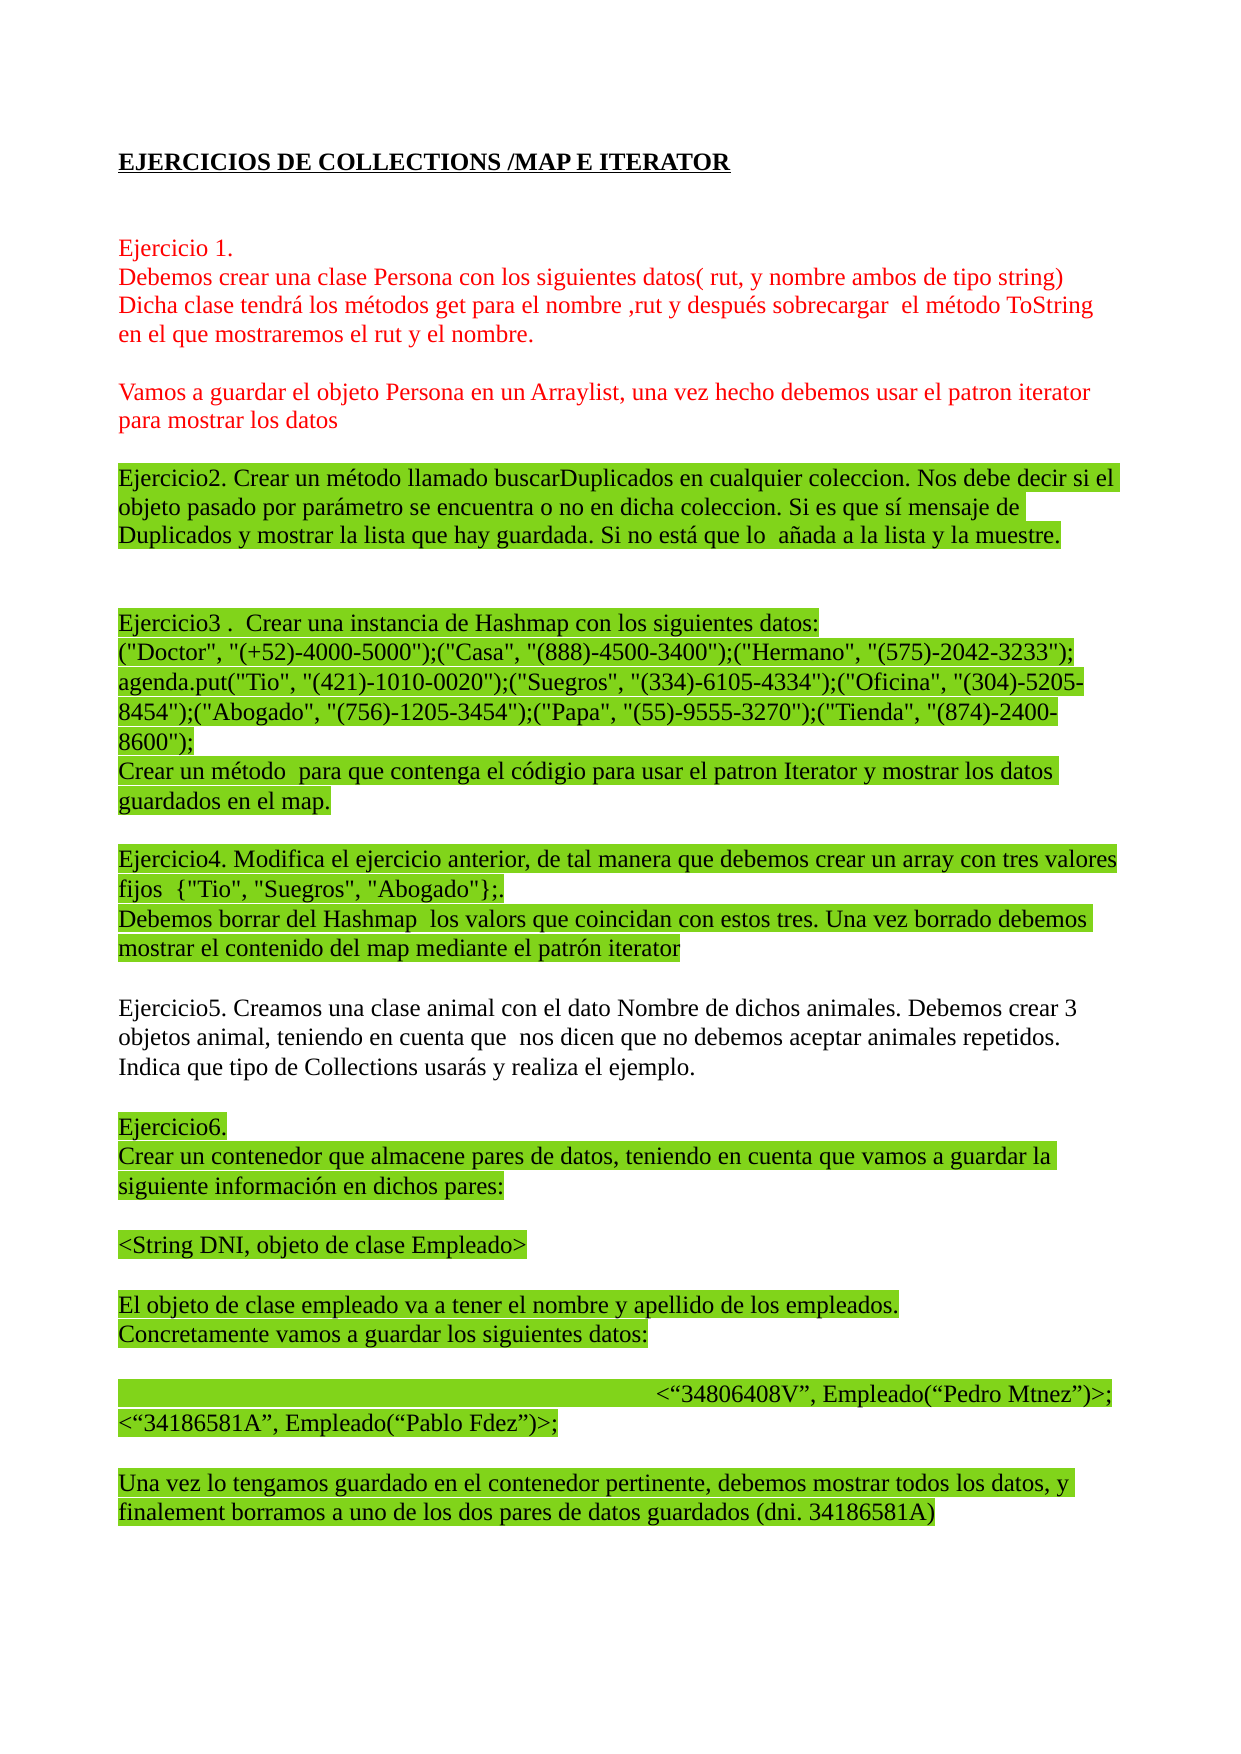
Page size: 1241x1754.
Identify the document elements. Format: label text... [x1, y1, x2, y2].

text Vamos a guardar el objeto Persona en un Arraylist, una vez hecho debemos usar el patron iterator para mostrar los datos [118, 377, 1122, 434]
text Ejercicio4. Modifica el ejercicio anterior, de tal manera que debemos crear un array con tres valores fijos {"Tio", "Suegros", "Abogado"};. [118, 843, 1122, 903]
text Debemos borrar del Hashmap los valors que coincidan con estos tres. Una vez borrado debemos mostrar el contenido del map mediante el patrón iterator [118, 903, 1122, 962]
text Ejercicio 1. [118, 233, 1122, 262]
text <String DNI, objeto de clase Empleado> [118, 1229, 1122, 1259]
text El objeto de clase empleado va a tener el nombre y apellido de los empleados. [118, 1289, 1122, 1318]
text ("Doctor", "(+52)-4000-5000");("Casa", "(888)-4500-3400");("Hermano", "(575)-2042-3233"); agenda.put("Tio", "(421)-1010-0020");("Suegros", "(334)-6105-4334");("Oficina", "(304)-5205-8454");("Abogado", "(756)-1205-3454");("Papa", "(55)-9555-3270");("Tienda", "(874)-2400-8600"); [118, 637, 1122, 755]
text <“34186581A”, Empleado(“Pablo Fdez”)>; [118, 1407, 1122, 1437]
text Crear un contenedor que almacene pares de datos, teniendo en cuenta que vamos a guardar la siguiente información en dichos pares: [118, 1140, 1122, 1200]
text Dicha clase tendrá los métodos get para el nombre ,rut y después sobrecargar el método ToString en el que mostraremos el rut y el nombre. [118, 291, 1122, 348]
text EJERCICIOS DE COLLECTIONS /MAP E ITERATOR [118, 147, 1122, 176]
text Ejercicio6. [118, 1111, 1122, 1140]
text Ejercicio5. Creamos una clase animal con el dato Nombre de dichos animales. Debemos crear 3 objetos animal, teniendo en cuenta que nos dicen que no debemos aceptar animales repetidos. Indica que tipo de Collections usarás y realiza el ejemplo. [118, 992, 1122, 1081]
text Concretamente vamos a guardar los siguientes datos: [118, 1318, 1122, 1348]
text Ejercicio3 . Crear una instancia de Hashmap con los siguientes datos: [118, 608, 1122, 637]
text Debemos crear una clase Persona con los siguientes datos( rut, y nombre ambos de tipo string) [118, 262, 1122, 291]
text <“34806408V”, Empleado(“Pedro Mtnez”)>; [118, 1378, 1122, 1407]
text Una vez lo tengamos guardado en el contenedor pertinente, debemos mostrar todos los datos, y finalement borramos a uno de los dos pares de datos guardados (dni. 34186581A) [118, 1467, 1122, 1526]
text Ejercicio2. Crear un método llamado buscarDuplicados en cualquier coleccion. Nos debe decir si el objeto pasado por parámetro se encuentra o no en dicha coleccion. Si es que sí mensaje de Duplicados y mostrar la lista que hay guardada. Si no está que lo añada a la lista y la muestre. [118, 463, 1122, 549]
text Crear un método para que contenga el códigio para usar el patron Iterator y mostrar los datos guardados en el map. [118, 755, 1122, 815]
